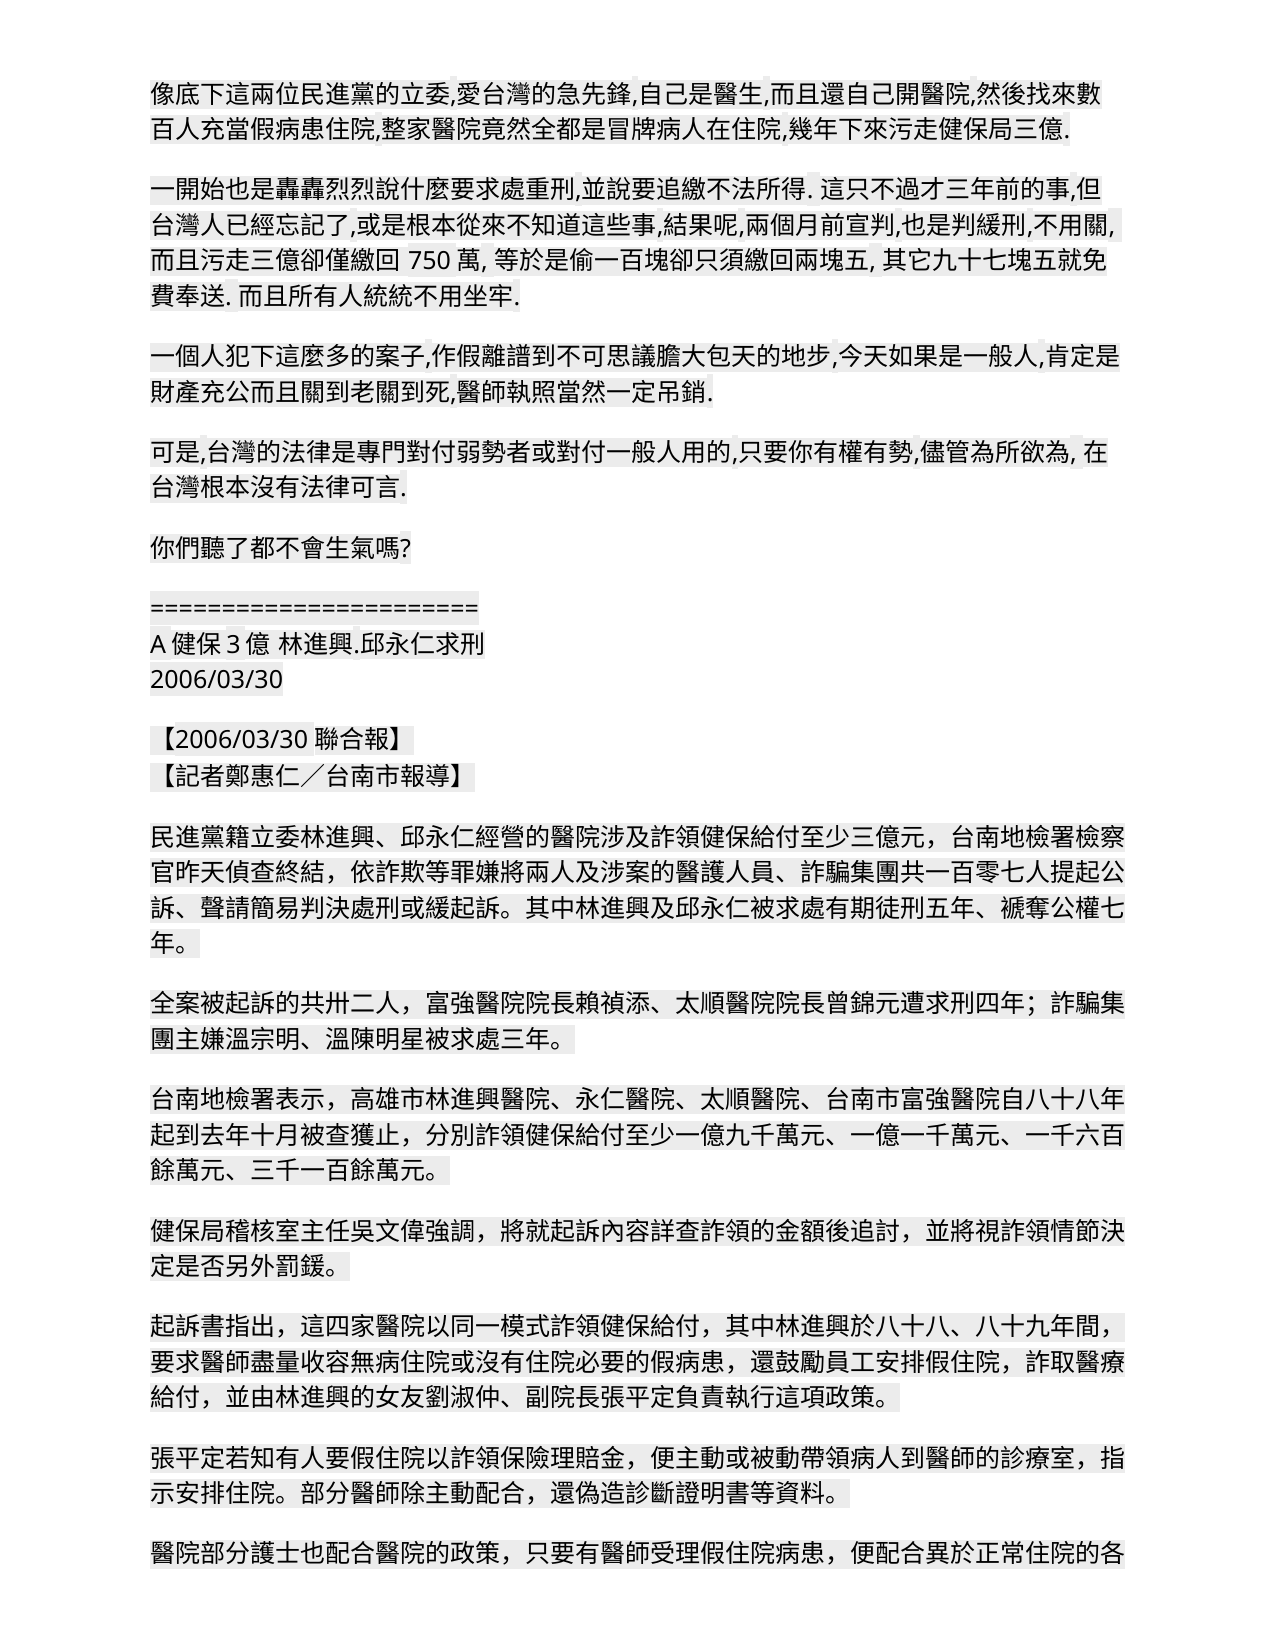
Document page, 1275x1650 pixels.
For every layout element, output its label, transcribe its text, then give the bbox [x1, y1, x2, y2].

text 可是,台灣的法律是專門對付弱勢者或對付一般人用的,只要你有權有勢,儘管為所欲為, 在台灣根本沒有法律可言. [150, 433, 1125, 504]
text 【2006/03/30 聯合報】 【記者鄭惠仁／台南市報導】 [150, 721, 1125, 792]
text 健保局稽核室主任吳文偉強調，將就起訴內容詳查詐領的金額後追討，並將視詐領情節決定是否另外罰鍰。 [150, 1210, 1125, 1281]
text 你們聽了都不會生氣嗎? [150, 529, 1125, 564]
text 全案被起訴的共卅二人，富強醫院院長賴禎添、太順醫院院長曾錦元遭求刑四年；詐騙集團主嫌溫宗明、溫陳明星被求處三年。 [150, 983, 1125, 1054]
text 像底下這兩位民進黨的立委,愛台灣的急先鋒,自己是醫生,而且還自己開醫院,然後找來數百人充當假病患住院,整家醫院竟然全都是冒牌病人在住院,幾年下來污走健保局三億. [150, 75, 1125, 146]
text 台南地檢署表示，高雄市林進興醫院、永仁醫院、太順醫院、台南市富強醫院自八十八年起到去年十月被查獲止，分別詐領健保給付至少一億九千萬元、一億一千萬元、一千六百餘萬元、三千一百餘萬元。 [150, 1079, 1125, 1185]
text ======================= A健保3億 林進興.邱永仁求刑 2006/03/30 [150, 589, 1125, 696]
text 民進黨籍立委林進興、邱永仁經營的醫院涉及詐領健保給付至少三億元，台南地檢署檢察官昨天偵查終結，依詐欺等罪嫌將兩人及涉案的醫護人員、詐騙集團共一百零七人提起公訴、聲請簡易判決處刑或緩起訴。其中林進興及邱永仁被求處有期徒刑五年、褫奪公權七年。 [150, 817, 1125, 958]
text 一開始也是轟轟烈烈說什麼要求處重刑,並說要追繳不法所得. 這只不過才三年前的事,但台灣人已經忘記了,或是根本從來不知道這些事,結果呢,兩個月前宣判,也是判緩刑,不用關, 而且污走三億卻僅繳回 750萬, 等於是偷一百塊卻只須繳回兩塊五, 其它九十七塊五就免費奉送. 而且所有人統統不用坐牢. [150, 171, 1125, 312]
text 起訴書指出，這四家醫院以同一模式詐領健保給付，其中林進興於八十八、八十九年間，要求醫師盡量收容無病住院或沒有住院必要的假病患，還鼓勵員工安排假住院，詐取醫療給付，並由林進興的女友劉淑仲、副院長張平定負責執行這項政策。 [150, 1306, 1125, 1412]
text 一個人犯下這麼多的案子,作假離譜到不可思議膽大包天的地步,今天如果是一般人,肯定是財產充公而且關到老關到死,醫師執照當然一定吊銷. [150, 337, 1125, 408]
text 張平定若知有人要假住院以詐領保險理賠金，便主動或被動帶領病人到醫師的診療室，指示安排住院。部分醫師除主動配合，還偽造診斷證明書等資料。 [150, 1437, 1125, 1508]
text 醫院部分護士也配合醫院的政策，只要有醫師受理假住院病患，便配合異於正常住院的各 [150, 1533, 1125, 1569]
